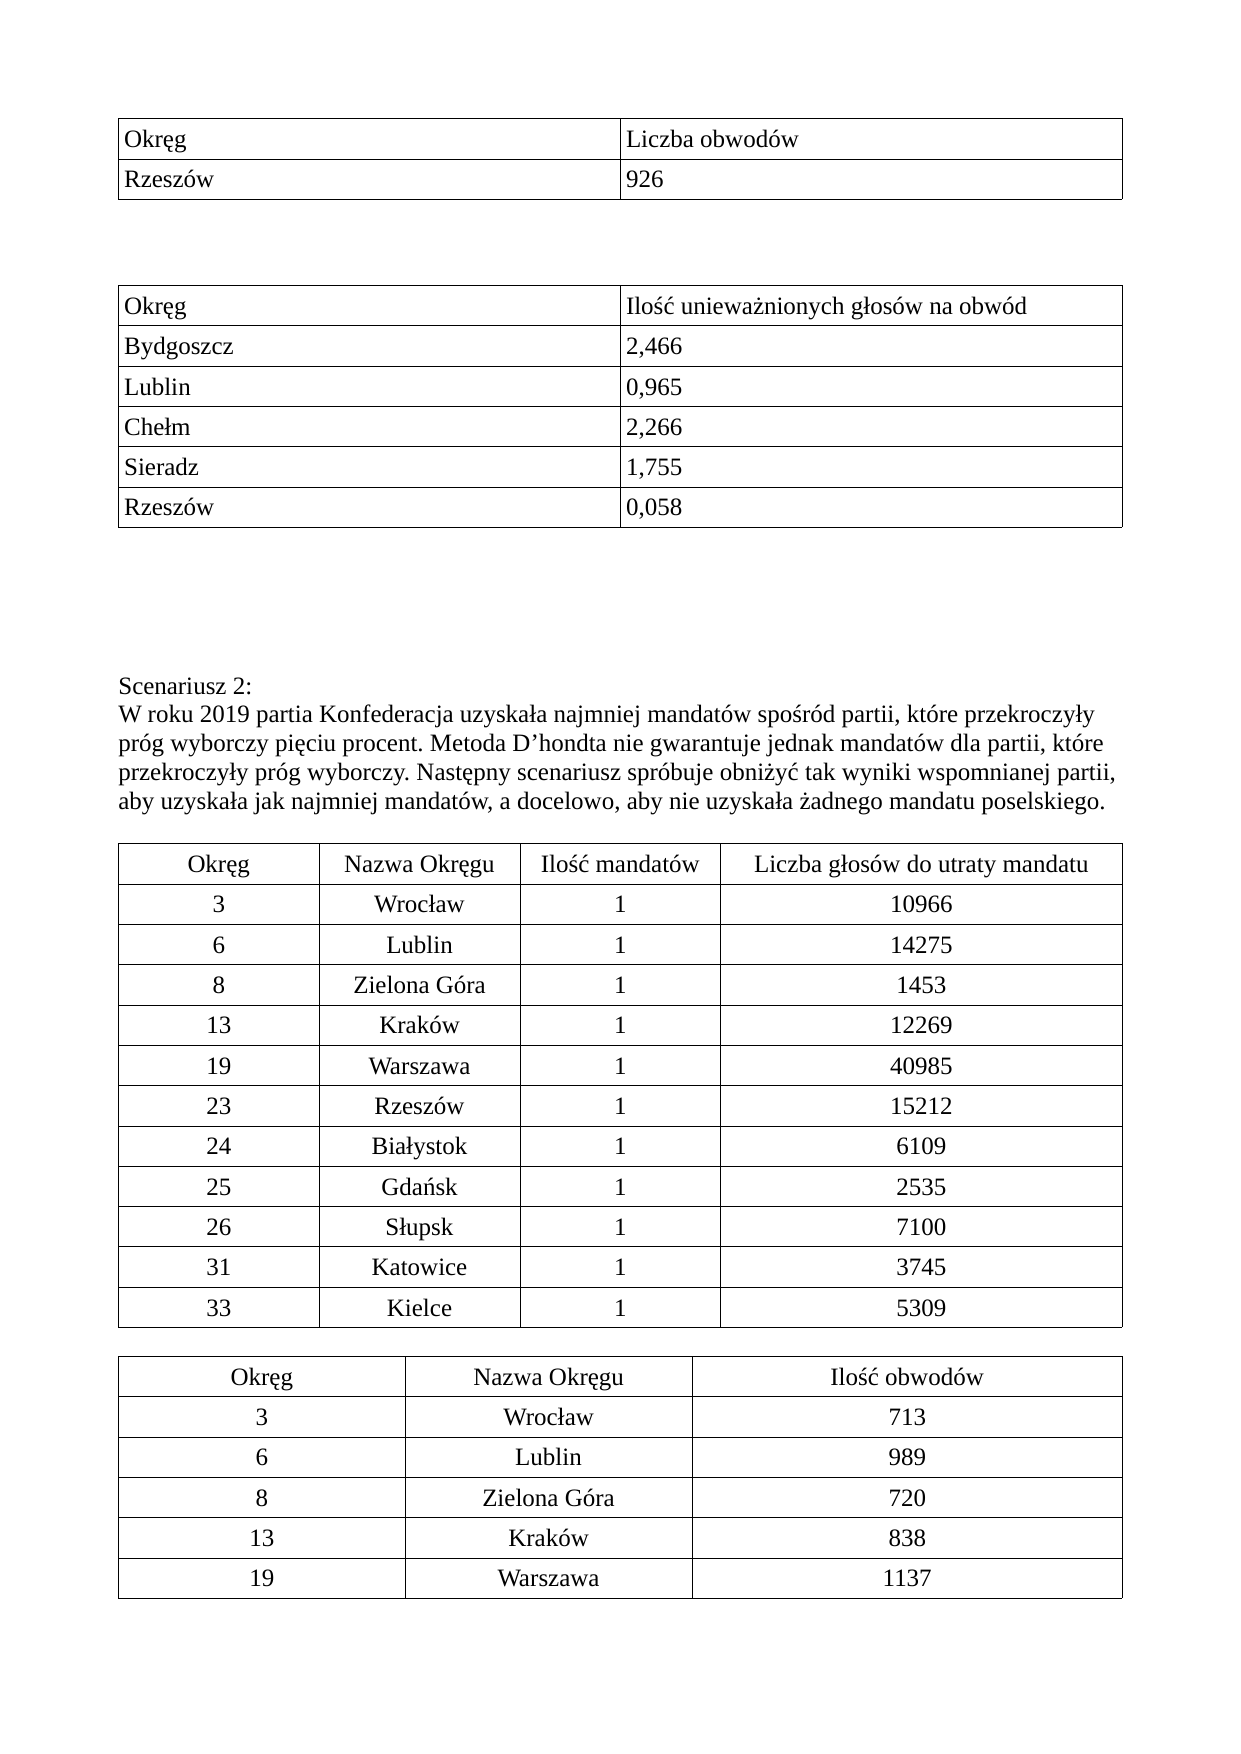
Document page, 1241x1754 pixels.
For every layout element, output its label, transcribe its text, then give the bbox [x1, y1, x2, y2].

table_cell 6 [119, 925, 319, 964]
table_header Nazwa Okręgu [406, 1357, 692, 1396]
table_header Okręg [119, 119, 620, 158]
table_cell Lublin [406, 1438, 692, 1477]
table_header Nazwa Okręgu [320, 844, 520, 884]
table_cell Rzeszów [320, 1086, 520, 1126]
table_cell 13 [119, 1006, 319, 1045]
table_cell 2,466 [621, 326, 1122, 366]
table_cell 8 [119, 965, 319, 1004]
table_header Okręg [119, 286, 620, 325]
table_cell Kraków [320, 1006, 520, 1045]
table_header Okręg [119, 844, 319, 884]
table_cell 40985 [721, 1046, 1122, 1085]
text Scenariusz 2: [118, 671, 1122, 699]
table_cell Zielona Góra [406, 1478, 692, 1517]
table_cell 15212 [721, 1086, 1122, 1126]
table_cell 1 [521, 1247, 720, 1287]
table_cell 1 [521, 925, 720, 964]
table_cell 1 [521, 1207, 720, 1246]
table_cell 5309 [721, 1288, 1122, 1327]
table_cell 926 [621, 160, 1122, 199]
table_cell 19 [119, 1559, 405, 1598]
table_cell Bydgoszcz [119, 326, 620, 366]
table_cell 1 [521, 1086, 720, 1126]
table_cell 1 [521, 1006, 720, 1045]
table_header Ilość unieważnionych głosów na obwód [621, 286, 1122, 325]
table_cell 838 [693, 1518, 1122, 1557]
table_cell 1453 [721, 965, 1122, 1004]
table_cell Wrocław [406, 1397, 692, 1437]
table_cell Sieradz [119, 447, 620, 487]
table_cell Warszawa [406, 1559, 692, 1598]
table_cell 1 [521, 1046, 720, 1085]
table_cell 1 [521, 965, 720, 1004]
table_header Okręg [119, 1357, 405, 1396]
table_cell Warszawa [320, 1046, 520, 1085]
table_cell 6109 [721, 1127, 1122, 1166]
table_cell Gdańsk [320, 1167, 520, 1206]
table_cell 989 [693, 1438, 1122, 1477]
table_cell Rzeszów [119, 488, 620, 527]
table_cell 14275 [721, 925, 1122, 964]
table_cell 13 [119, 1518, 405, 1557]
table_cell 3745 [721, 1247, 1122, 1287]
table_cell 3 [119, 1397, 405, 1437]
table_cell 7100 [721, 1207, 1122, 1246]
table_cell 31 [119, 1247, 319, 1287]
table_cell 23 [119, 1086, 319, 1126]
table_cell 1137 [693, 1559, 1122, 1598]
table_cell 3 [119, 885, 319, 924]
table_cell Wrocław [320, 885, 520, 924]
table_cell 10966 [721, 885, 1122, 924]
table_cell 8 [119, 1478, 405, 1517]
table_cell 19 [119, 1046, 319, 1085]
table_cell 713 [693, 1397, 1122, 1437]
table_cell 1 [521, 885, 720, 924]
table_cell 1 [521, 1288, 720, 1327]
table_cell Białystok [320, 1127, 520, 1166]
table_cell 25 [119, 1167, 319, 1206]
table_cell Rzeszów [119, 160, 620, 199]
table_header Ilość mandatów [521, 844, 720, 884]
table_cell Kielce [320, 1288, 520, 1327]
table_cell 33 [119, 1288, 319, 1327]
table_header Ilość obwodów [693, 1357, 1122, 1396]
table_cell 26 [119, 1207, 319, 1246]
table_cell 1 [521, 1167, 720, 1206]
table_cell Chełm [119, 407, 620, 446]
table_cell 720 [693, 1478, 1122, 1517]
table_cell Lublin [320, 925, 520, 964]
table_cell 2,266 [621, 407, 1122, 446]
table_cell 12269 [721, 1006, 1122, 1045]
table_cell 24 [119, 1127, 319, 1166]
table_cell 6 [119, 1438, 405, 1477]
table_cell 0,965 [621, 367, 1122, 406]
table_cell Kraków [406, 1518, 692, 1557]
table_header Liczba obwodów [621, 119, 1122, 158]
table_cell Zielona Góra [320, 965, 520, 1004]
table_cell 1 [521, 1127, 720, 1166]
table_cell Katowice [320, 1247, 520, 1287]
text W roku 2019 partia Konfederacja uzyskała najmniej mandatów spośród partii, które przekroczyły próg wyborczy pięciu procent. Metoda D’hondta nie gwarantuje jednak mandatów dla partii, które przekroczyły próg wyborczy. Następny scenariusz spróbuje obniżyć tak wyniki wspomnianej partii, aby uzyskała jak najmniej mandatów, a docelowo, aby nie uzyskała żadnego mandatu poselskiego. [118, 699, 1122, 814]
table_cell 0,058 [621, 488, 1122, 527]
table_cell Lublin [119, 367, 620, 406]
table_cell 1,755 [621, 447, 1122, 487]
table_header Liczba głosów do utraty mandatu [721, 844, 1122, 884]
table_cell 2535 [721, 1167, 1122, 1206]
table_cell Słupsk [320, 1207, 520, 1246]
